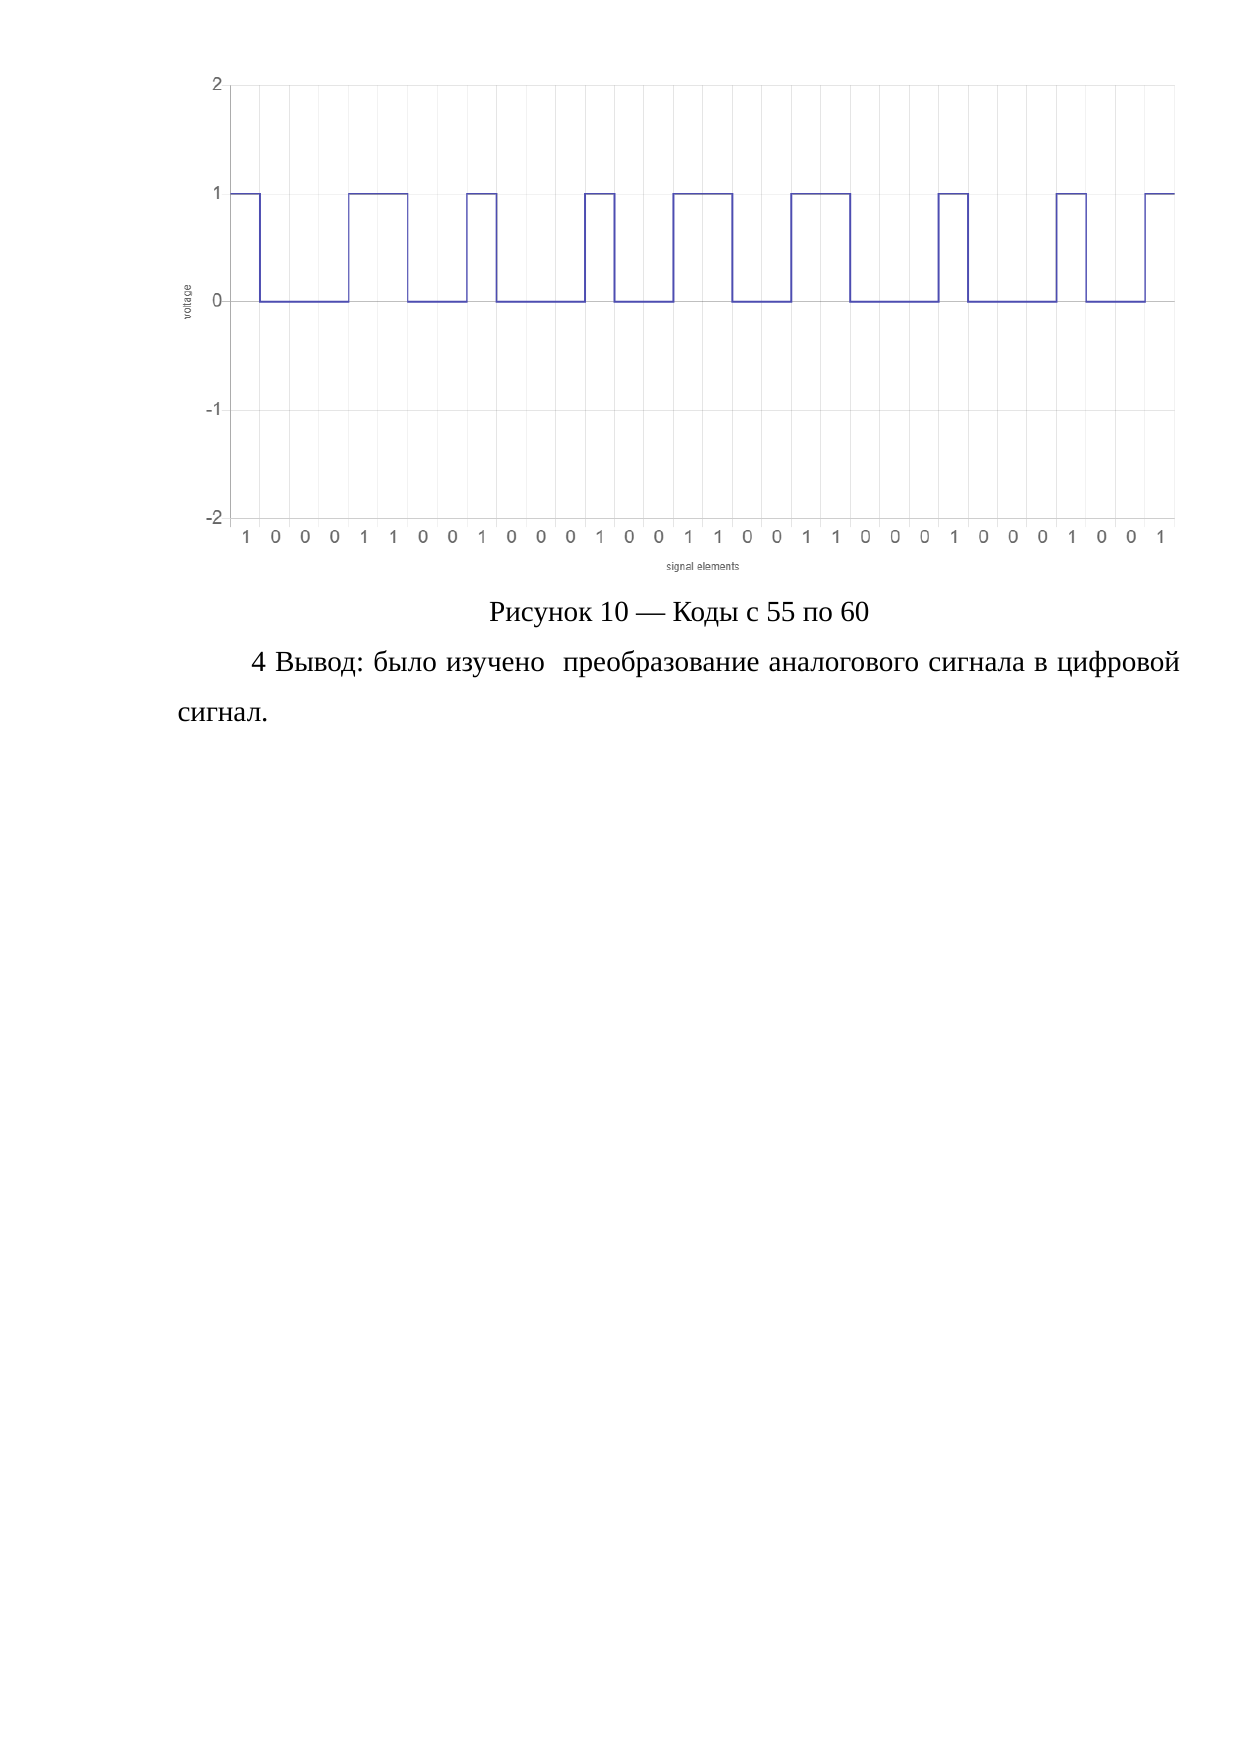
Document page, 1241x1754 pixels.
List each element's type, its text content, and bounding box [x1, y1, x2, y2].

picture [177, 75, 1182, 577]
text 4 Вывод: было изучено преобразование аналогового сигнала в цифровой сигнал. [177, 644, 1181, 728]
text Рисунок 10 — Коды с 55 по 60 [177, 577, 1181, 627]
